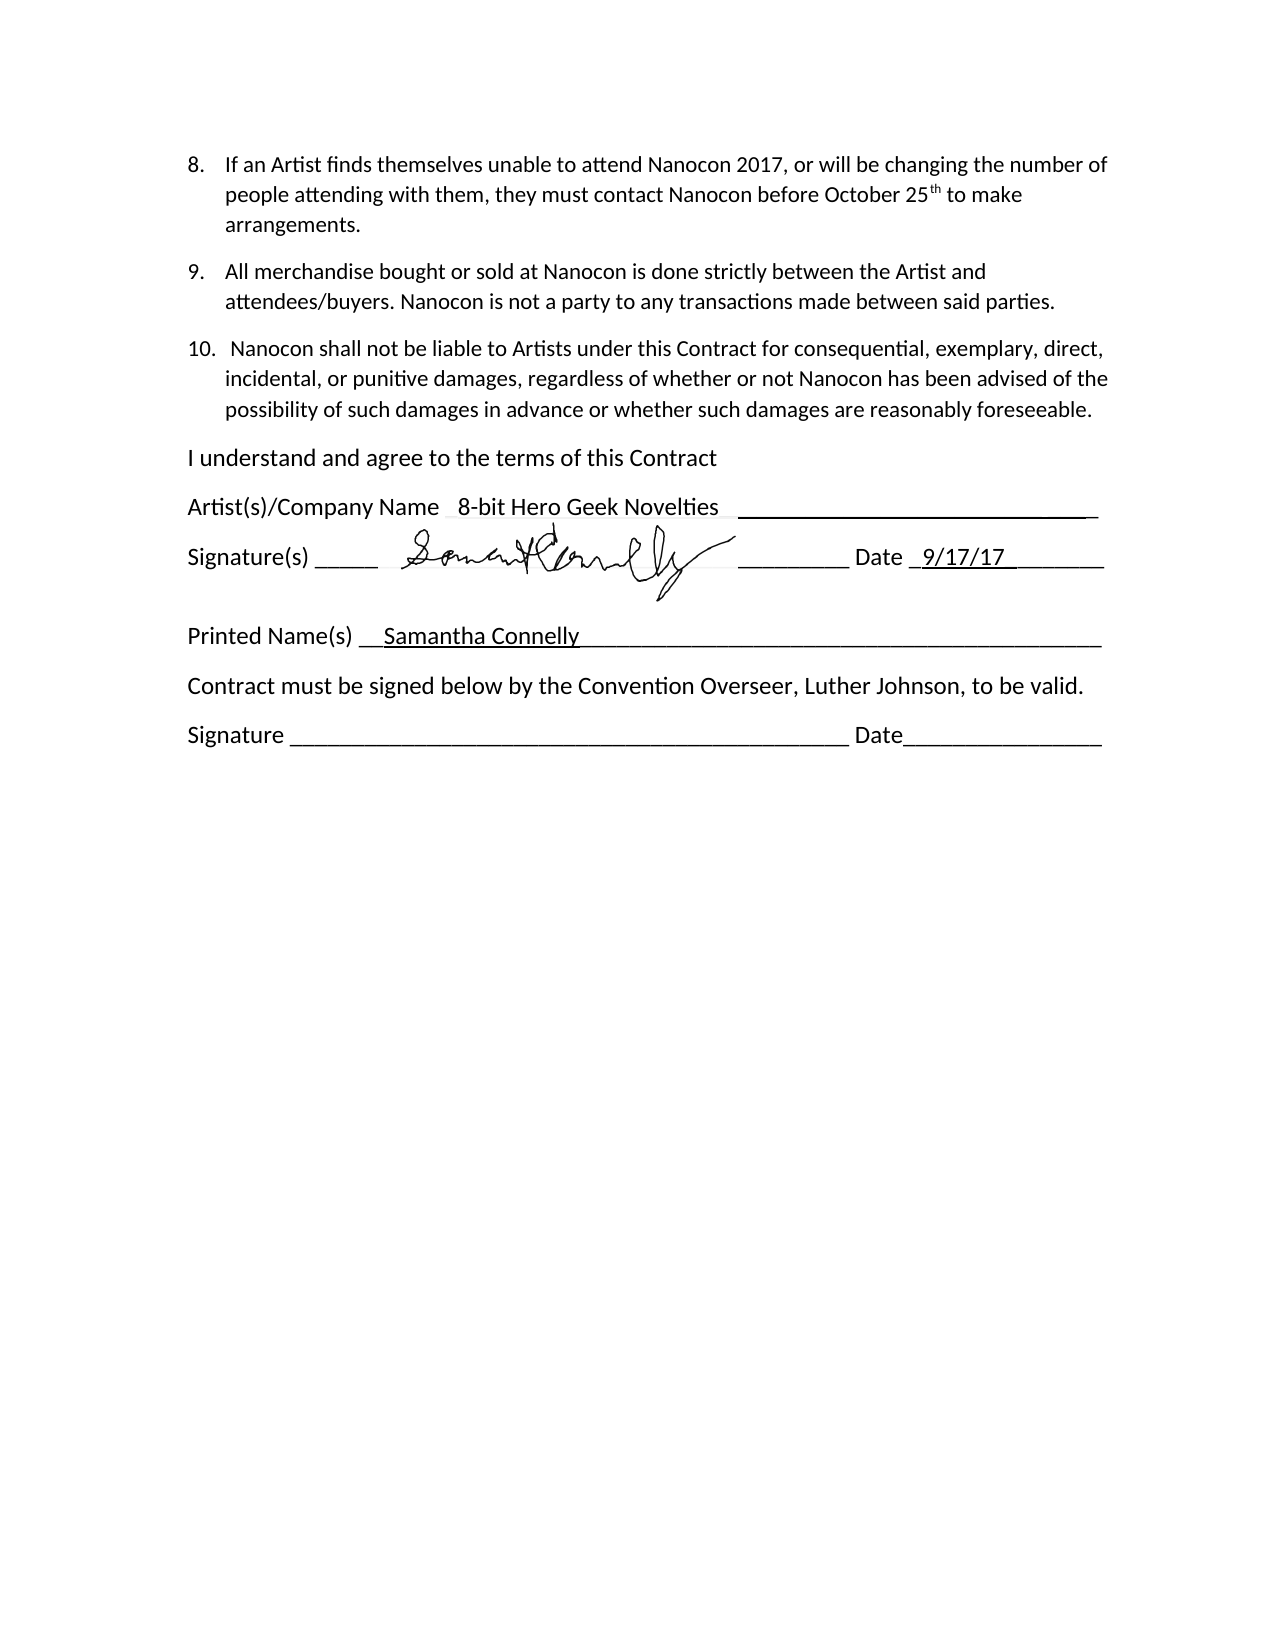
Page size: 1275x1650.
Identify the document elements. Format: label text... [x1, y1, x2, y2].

text I understand and agree to the terms of this Contract [187, 442, 1125, 472]
text Signature _____________________________________________ Date________________ [187, 719, 1125, 783]
list If an Artist finds themselves unable to attend Nanocon 2017, or will be changing the number of people attending with them, they must contact Nanocon before October 25th to make arrangements. [187, 150, 1125, 238]
text Artist(s)/Company Name _8-bit Hero Geek Novelties__________________________ ____ [187, 491, 1125, 522]
text Signature(s) ___________________________________________ Date _9/17/17________ [738, 541, 1125, 602]
picture [378, 517, 738, 604]
text Signature(s) ___________________________________________ Date _9/17/17________ [187, 541, 378, 602]
list All merchandise bought or sold at Nanocon is done strictly between the Artist and attendees/buyers. Nanocon is not a party to any transactions made between said parties. [187, 257, 1125, 316]
list Nanocon shall not be liable to Artists under this Contract for consequential, exemplary, direct, incidental, or punitive damages, regardless of whether or not Nanocon has been advised of the possibility of such damages in advance or whether such damages are reasonably foreseeable. [187, 334, 1125, 423]
text Contract must be signed below by the Convention Overseer, Luther Johnson, to be valid. [187, 670, 1125, 701]
text Printed Name(s) __Samantha Connelly__________________________________________ [187, 620, 1125, 651]
